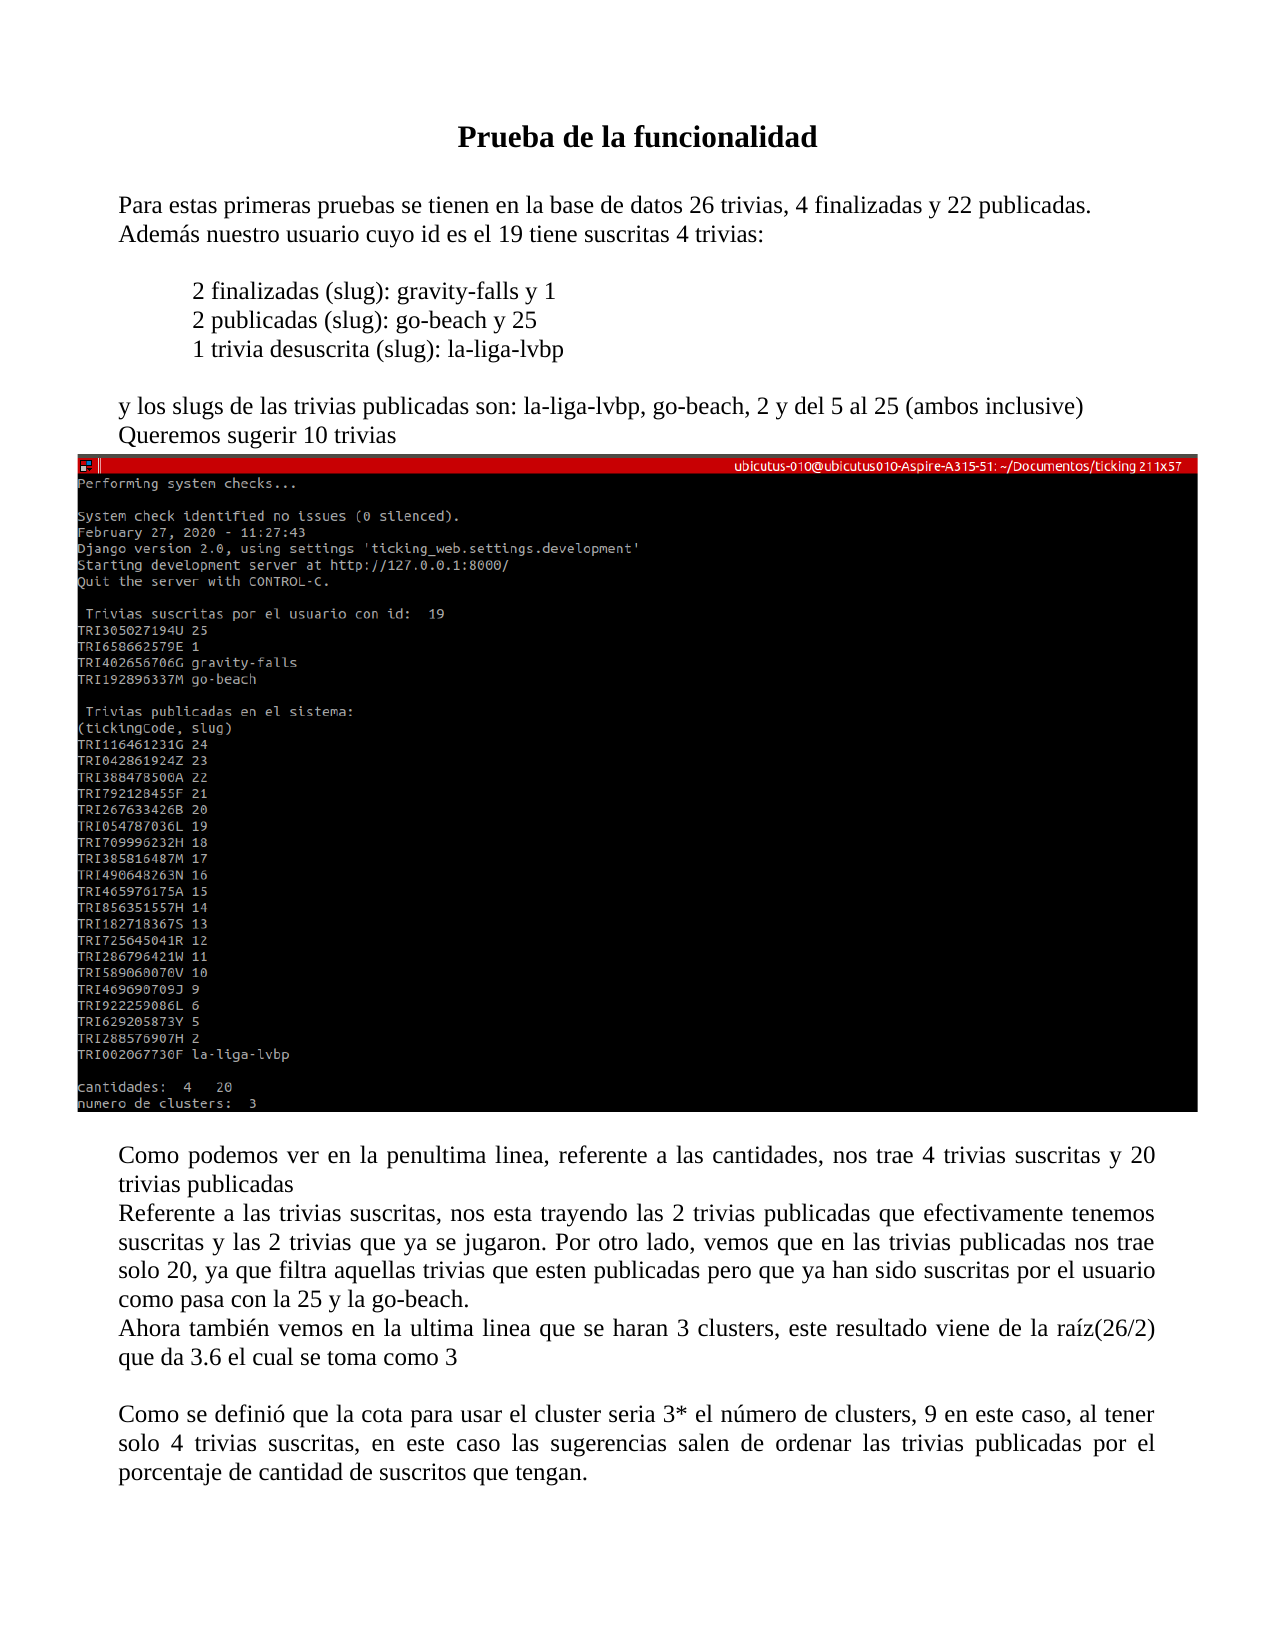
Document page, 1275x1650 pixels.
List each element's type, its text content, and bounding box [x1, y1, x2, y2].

text Queremos sugerir 10 trivias [118, 420, 1157, 449]
picture [77, 454, 1198, 1112]
text y los slugs de las trivias publicadas son: la-liga-lvbp, go-beach, 2 y del 5 al 25 (ambos inclusive) [118, 391, 1157, 420]
text Para estas primeras pruebas se tienen en la base de datos 26 trivias, 4 finalizadas y 22 publicadas. [118, 190, 1157, 219]
text 2 publicadas (slug): go-beach y 25 [118, 305, 1157, 334]
text 2 finalizadas (slug): gravity-falls y 1 [118, 276, 1157, 305]
text Como se definió que la cota para usar el cluster seria 3* el número de clusters, 9 en este caso, al tener solo 4 trivias suscritas, en este caso las sugerencias salen de ordenar las trivias publicadas por el porcentaje de cantidad de suscritos que tengan. [118, 1399, 1157, 1486]
text Prueba de la funcionalidad [118, 118, 1157, 154]
text Referente a las trivias suscritas, nos esta trayendo las 2 trivias publicadas que efectivamente tenemos suscritas y las 2 trivias que ya se jugaron. Por otro lado, vemos que en las trivias publicadas nos trae solo 20, ya que filtra aquellas trivias que esten publicadas pero que ya han sido suscritas por el usuario como pasa con la 25 y la go-beach. [118, 1198, 1157, 1313]
text Como podemos ver en la penultima linea, referente a las cantidades, nos trae 4 trivias suscritas y 20 trivias publicadas [118, 1141, 1157, 1198]
text Además nuestro usuario cuyo id es el 19 tiene suscritas 4 trivias: [118, 219, 1157, 247]
text Ahora también vemos en la ultima linea que se haran 3 clusters, este resultado viene de la raíz(26/2) que da 3.6 el cual se toma como 3 [118, 1313, 1157, 1371]
text 1 trivia desuscrita (slug): la-liga-lvbp [118, 334, 1157, 362]
